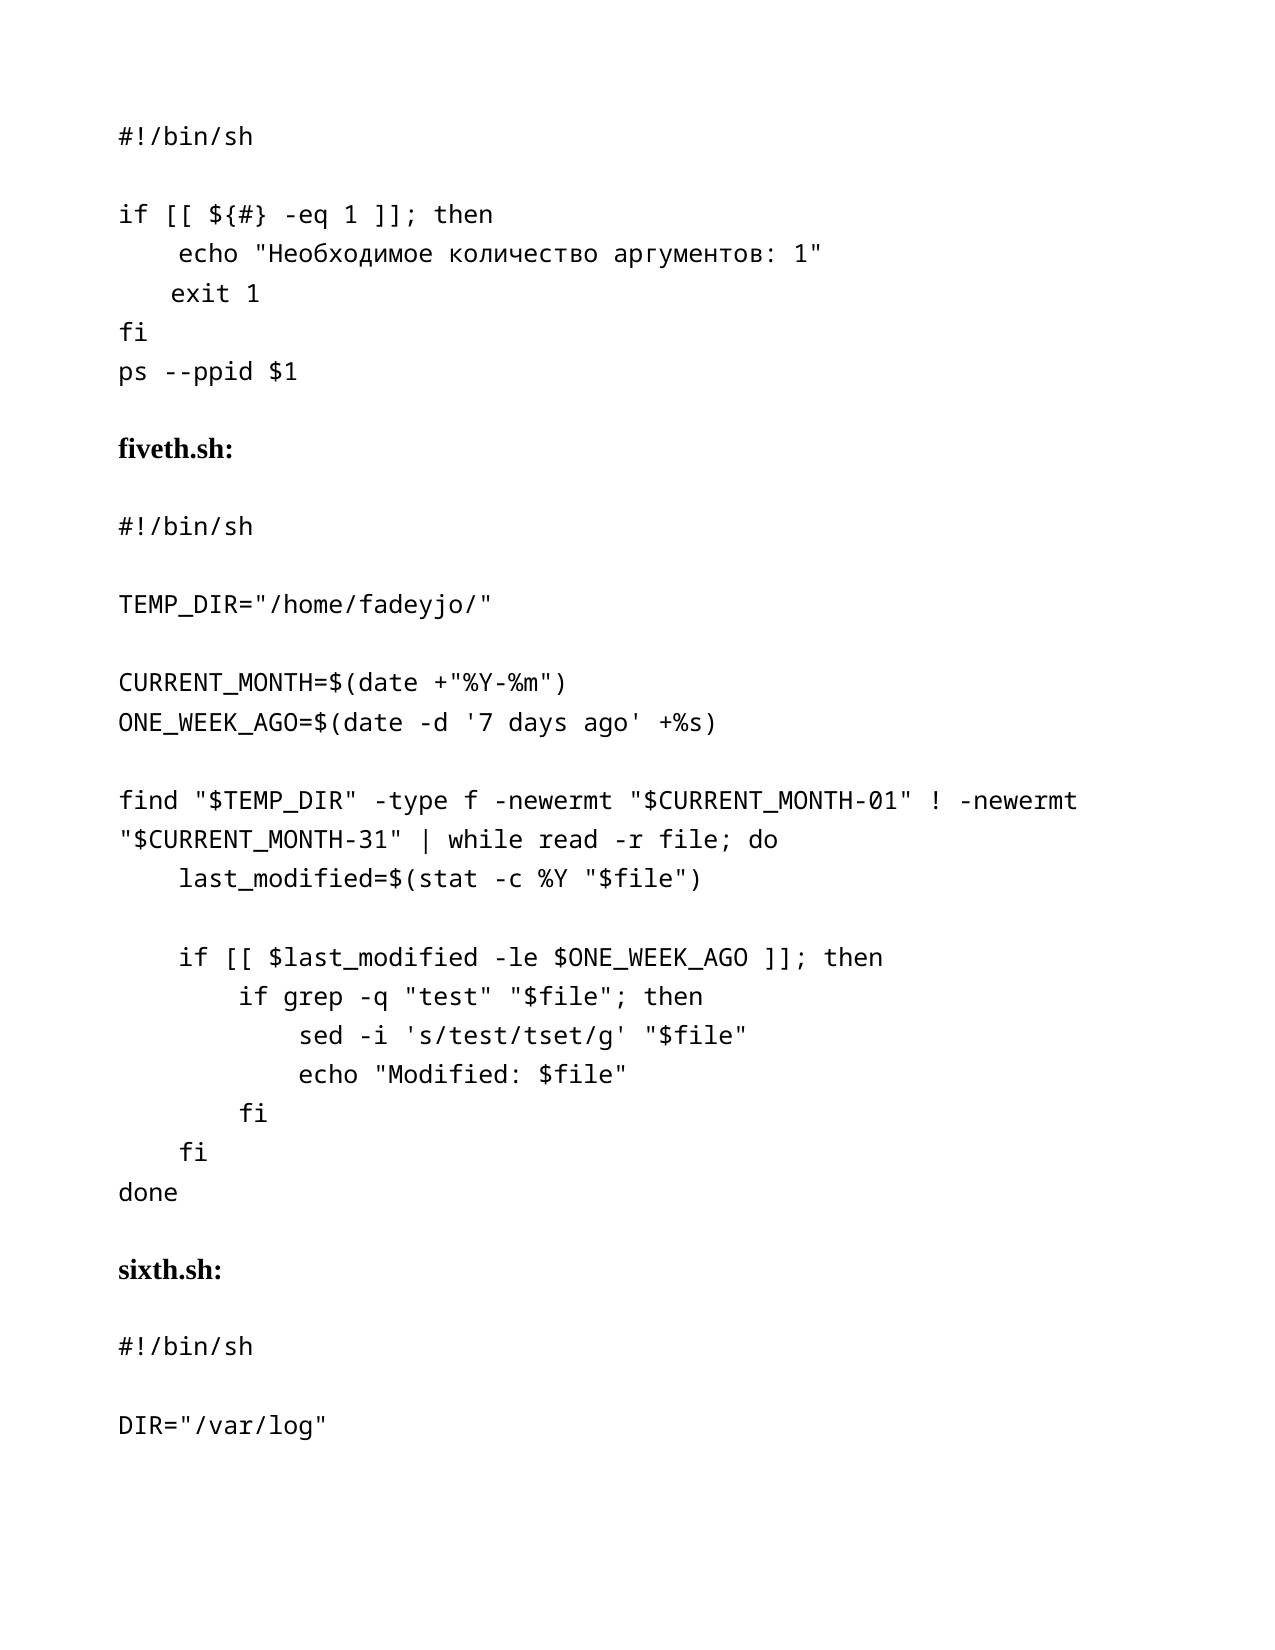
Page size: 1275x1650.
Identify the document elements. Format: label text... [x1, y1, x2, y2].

text last_modified=$(stat -c %Y "$file") [118, 861, 1157, 895]
text fi [118, 314, 1157, 348]
text if [[ ${#} -eq 1 ]]; then [118, 196, 1157, 231]
text done [118, 1174, 1157, 1208]
text #!/bin/sh [118, 1329, 1157, 1363]
text fi [118, 1135, 1157, 1169]
text if [[ $last_modified -le $ONE_WEEK_AGO ]]; then [118, 939, 1157, 973]
text sixth.sh: [118, 1252, 1157, 1286]
text fi [118, 1096, 1157, 1130]
text if grep -q "test" "$file"; then [118, 978, 1157, 1012]
text echo "Modified: $file" [118, 1057, 1157, 1091]
text CURRENT_MONTH=$(date +"%Y-%m") [118, 665, 1157, 699]
text sed -i 's/test/tset/g' "$file" [118, 1018, 1157, 1052]
text ONE_WEEK_AGO=$(date -d '7 days ago' +%s) [118, 704, 1157, 738]
text exit 1 [118, 275, 1157, 309]
text echo "Необходимое количество аргументов: 1" [118, 236, 1157, 270]
text #!/bin/sh [118, 118, 1157, 152]
text TEMP_DIR="/home/fadeyjo/" [118, 587, 1157, 621]
text fiveth.sh: [118, 431, 1157, 465]
text find "$TEMP_DIR" -type f -newermt "$CURRENT_MONTH-01" ! -newermt "$CURRENT_MONTH-31" | while read -r file; do [118, 783, 1157, 856]
text DIR="/var/log" [118, 1407, 1157, 1441]
text #!/bin/sh [118, 508, 1157, 542]
text ps --ppid $1 [118, 354, 1157, 388]
